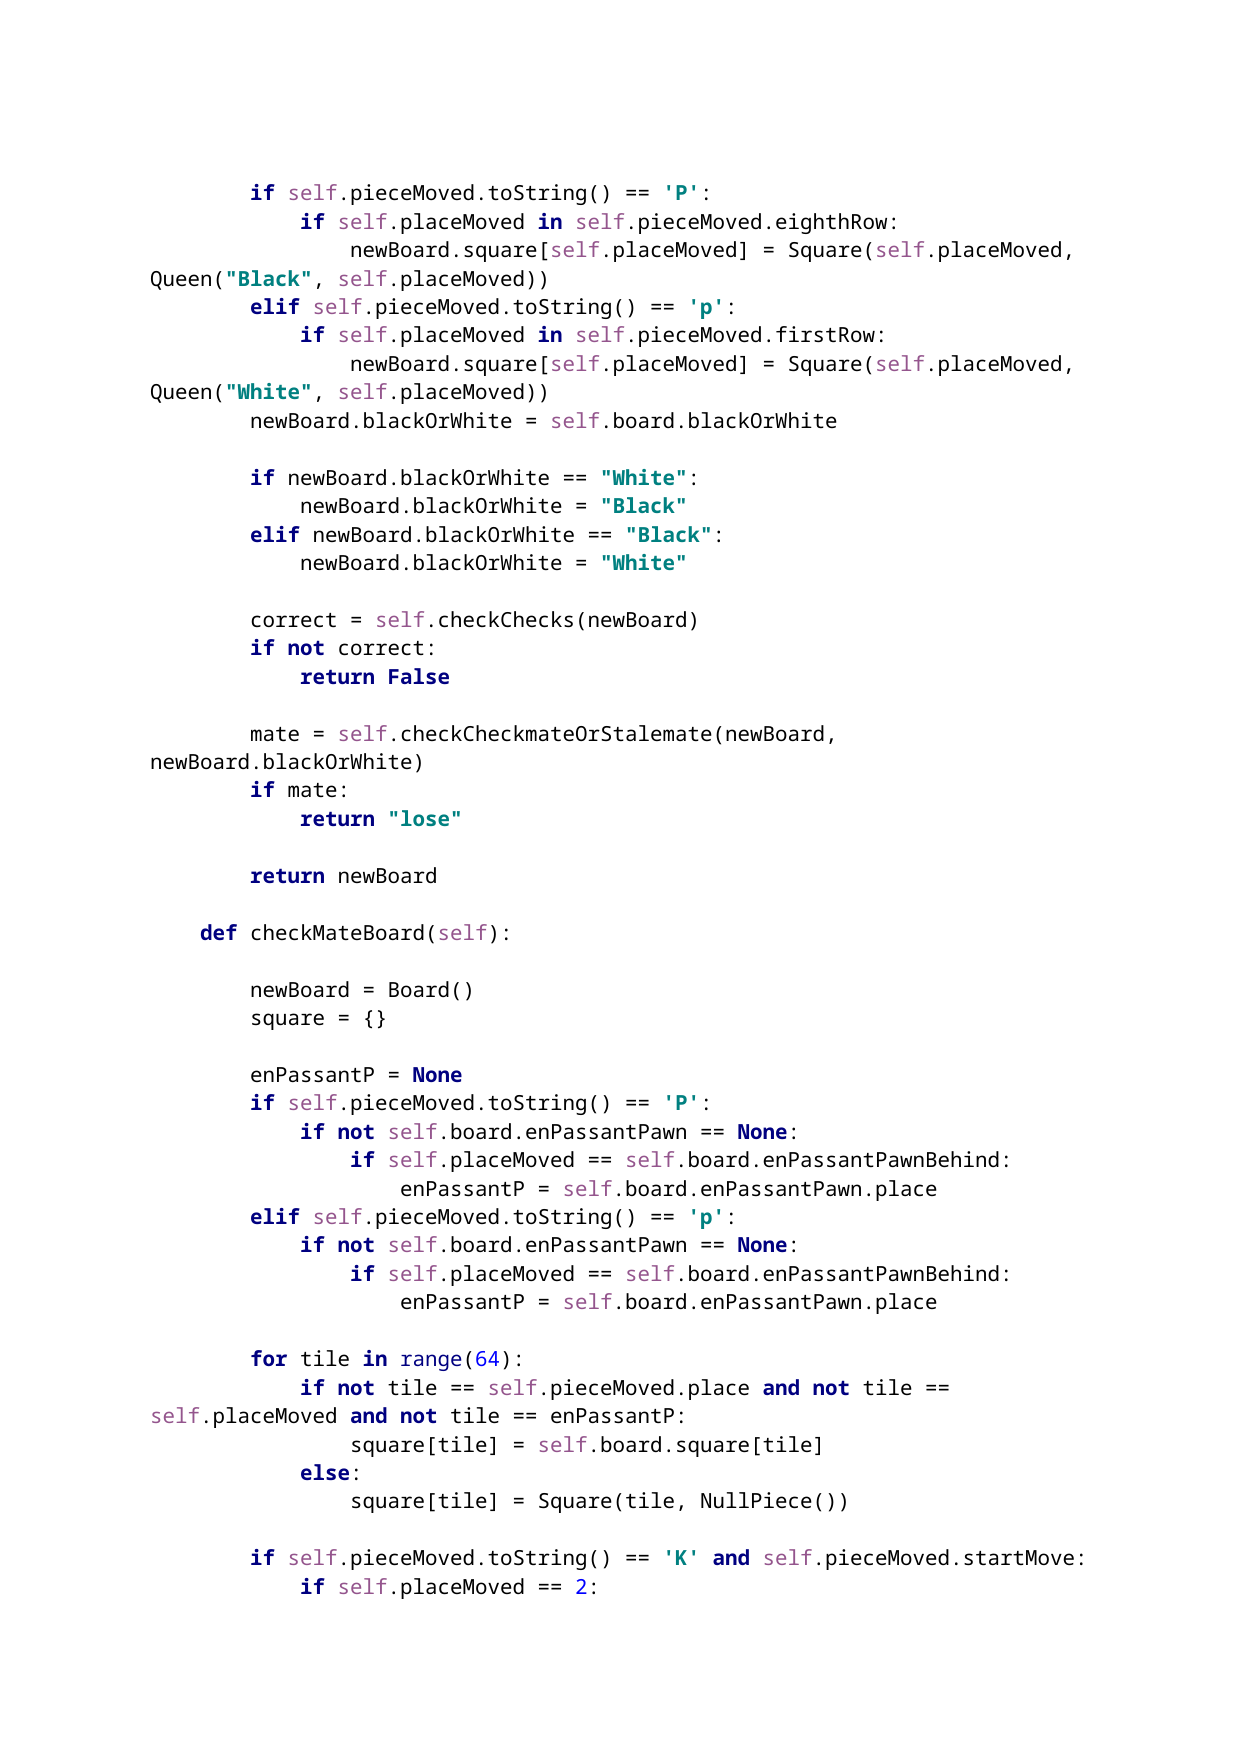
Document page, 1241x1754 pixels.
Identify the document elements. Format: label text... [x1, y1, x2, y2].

text if self.pieceMoved.toString() == 'P': if self.placeMoved in self.pieceMoved.eighthRow: newBoard.square[self.placeMoved] = Square(self.placeMoved, Queen("Black", self.placeMoved)) elif self.pieceMoved.toString() == 'p': if self.placeMoved in self.pieceMoved.firstRow: newBoard.square[self.placeMoved] = Square(self.placeMoved, Queen("White", self.placeMoved)) newBoard.blackOrWhite = self.board.blackOrWhite if newBoard.blackOrWhite == "White": newBoard.blackOrWhite = "Black" elif newBoard.blackOrWhite == "Black": newBoard.blackOrWhite = "White" correct = self.checkChecks(newBoard) if not correct: return False mate = self.checkCheckmateOrStalemate(newBoard, newBoard.blackOrWhite) if mate: return "lose" return newBoard def checkMateBoard(self): newBoard = Board() square = {} enPassantP = None if self.pieceMoved.toString() == 'P': if not self.board.enPassantPawn == None: if self.placeMoved == self.board.enPassantPawnBehind: enPassantP = self.board.enPassantPawn.place elif self.pieceMoved.toString() == 'p': if not self.board.enPassantPawn == None: if self.placeMoved == self.board.enPassantPawnBehind: enPassantP = self.board.enPassantPawn.place for tile in range(64): if not tile == self.pieceMoved.place and not tile == self.placeMoved and not tile == enPassantP: square[tile] = self.board.square[tile] else: square[tile] = Square(tile, NullPiece()) if self.pieceMoved.toString() == 'K' and self.pieceMoved.startMove: if self.placeMoved == 2: [150, 150, 1090, 1600]
